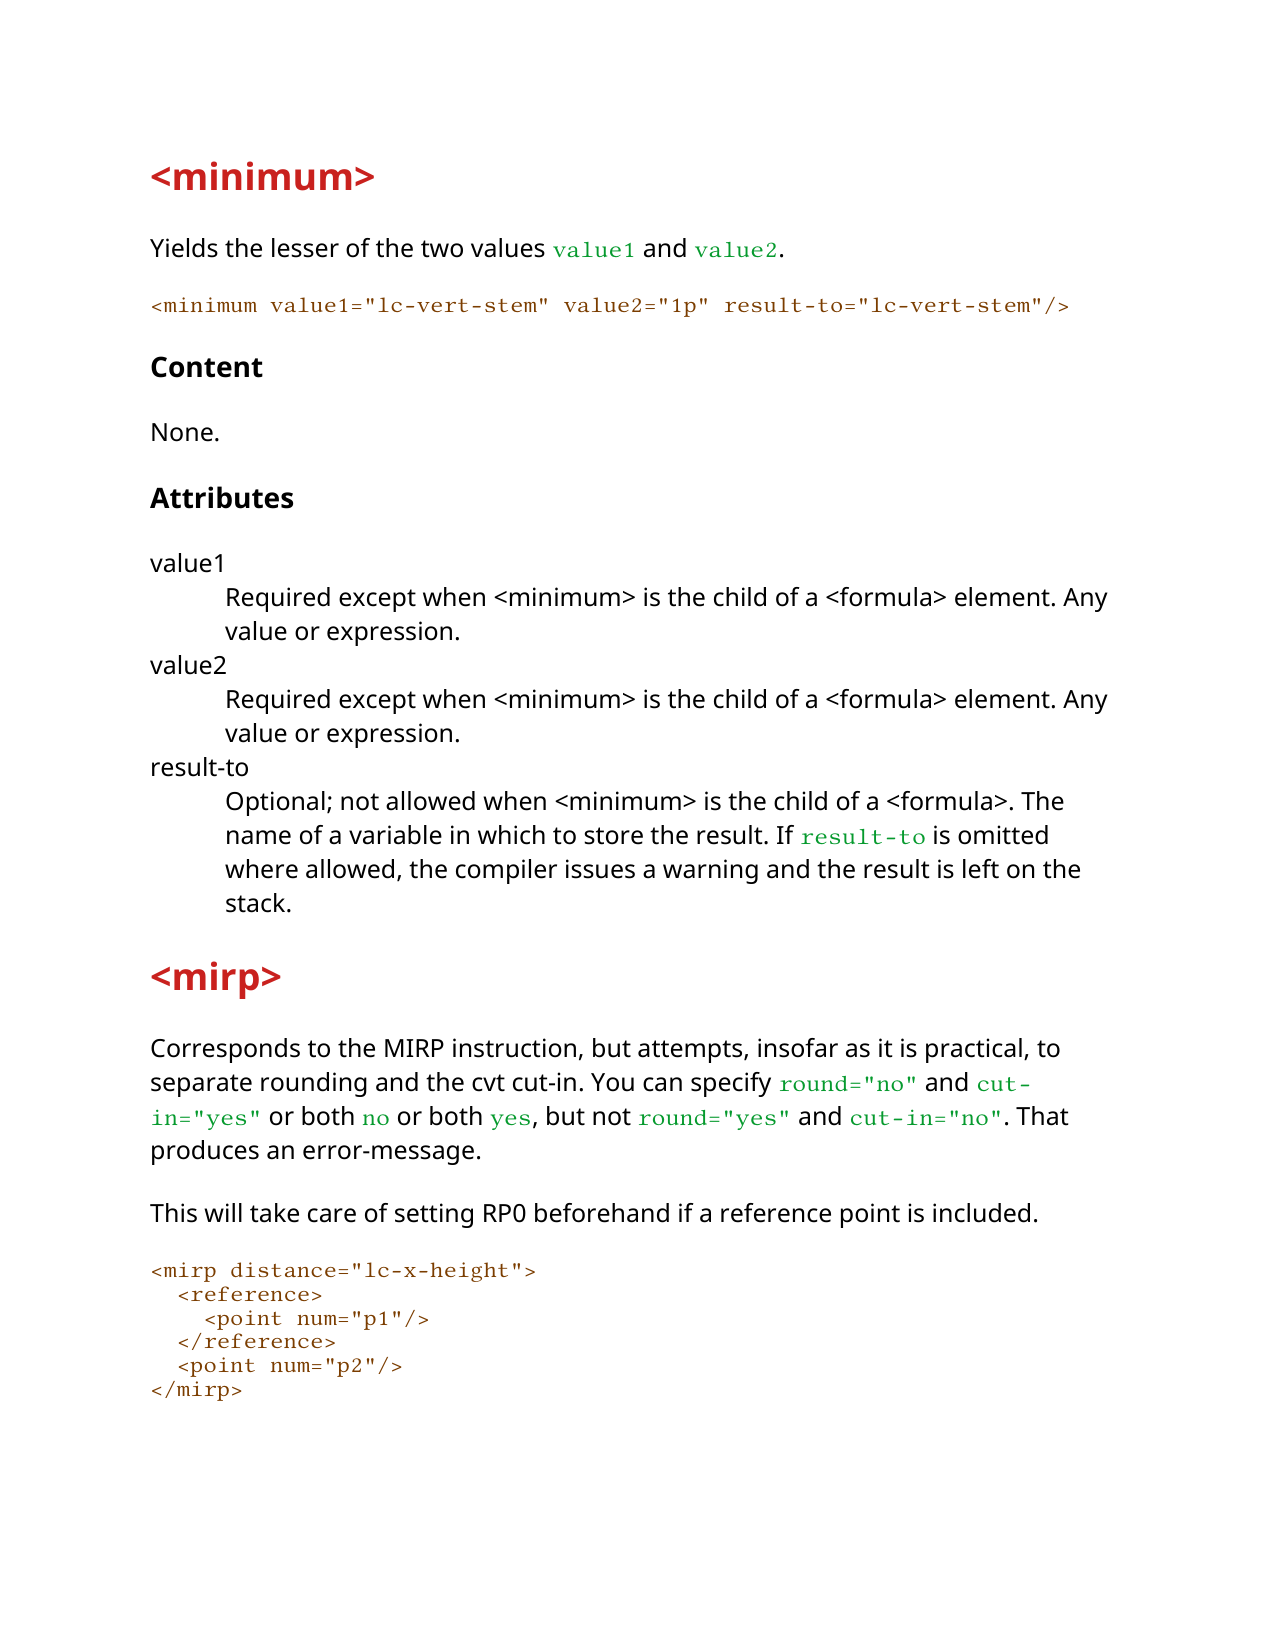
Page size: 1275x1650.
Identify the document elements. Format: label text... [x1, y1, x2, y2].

text <reference> [150, 1283, 1125, 1306]
subtitle <minimum> [150, 150, 1125, 201]
text value2 [150, 648, 1125, 682]
subtitle Attributes [150, 478, 1125, 516]
text result-to [150, 750, 1125, 784]
text This will take care of setting RP0 beforehand if a reference point is included. [150, 1196, 1125, 1230]
text Optional; not allowed when <minimum> is the child of a <formula>. The name of a variable in which to store the result. If result-to is omitted where allowed, the compiler issues a warning and the result is left on the stack. [225, 784, 1125, 920]
text Required except when <minimum> is the child of a <formula> element. Any value or expression. [225, 682, 1125, 750]
text None. [150, 415, 1125, 449]
subtitle Content [150, 347, 1125, 386]
text </mirp> [150, 1378, 1125, 1401]
text </reference> [150, 1330, 1125, 1354]
text Corresponds to the MIRP instruction, but attempts, insofar as it is practical, to separate rounding and the cvt cut-in. You can specify round="no" and cut-in="yes" or both no or both yes, but not round="yes" and cut-in="no". That produces an error-message. [150, 1030, 1125, 1167]
subtitle <mirp> [150, 950, 1125, 1001]
text <point num="p1"/> [150, 1306, 1125, 1330]
text <mirp distance="lc-x-height"> [150, 1259, 1125, 1283]
text <minimum value1="lc-vert-stem" value2="1p" result-to="lc-vert-stem"/> [150, 293, 1125, 317]
text Yields the lesser of the two values value1 and value2. [150, 230, 1125, 264]
text value1 [150, 545, 1125, 579]
text <point num="p2"/> [150, 1354, 1125, 1378]
text Required except when <minimum> is the child of a <formula> element. Any value or expression. [225, 579, 1125, 648]
